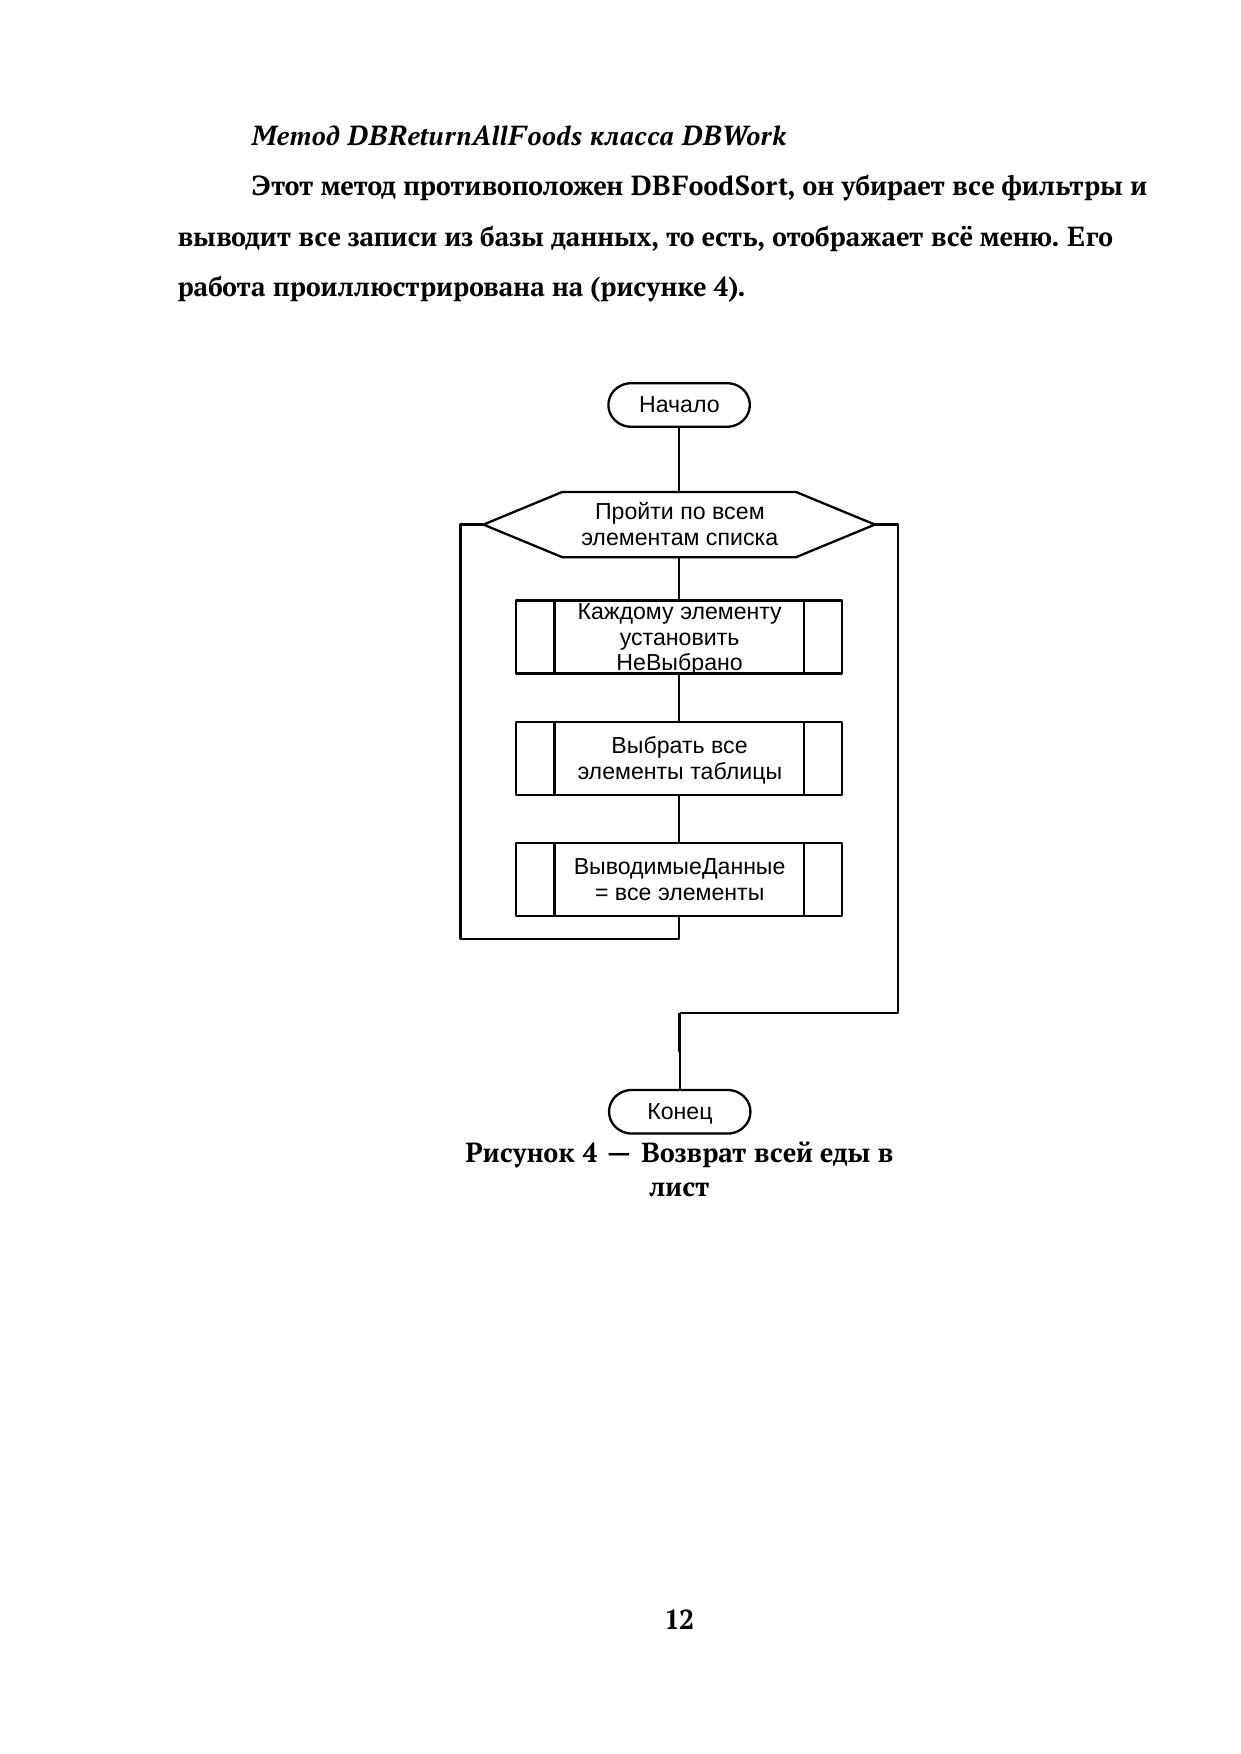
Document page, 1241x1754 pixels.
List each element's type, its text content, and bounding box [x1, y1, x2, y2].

text Этот метод противоположен DBFoodSort, он убирает все фильтры и выводит все записи из базы данных, то есть, отображает всё меню. Его работа проиллюстрирована на (рисунке 4). [177, 168, 1181, 303]
text Рисунок 4 — Возврат всей еды в лист [462, 526, 678, 938]
text Рисунок 4 — Возврат всей еды в лист [459, 381, 899, 523]
text Рисунок 4 — Возврат всей еды в лист [459, 526, 899, 1202]
text Метод DBReturnAllFoods класса DBWork [177, 118, 1181, 152]
